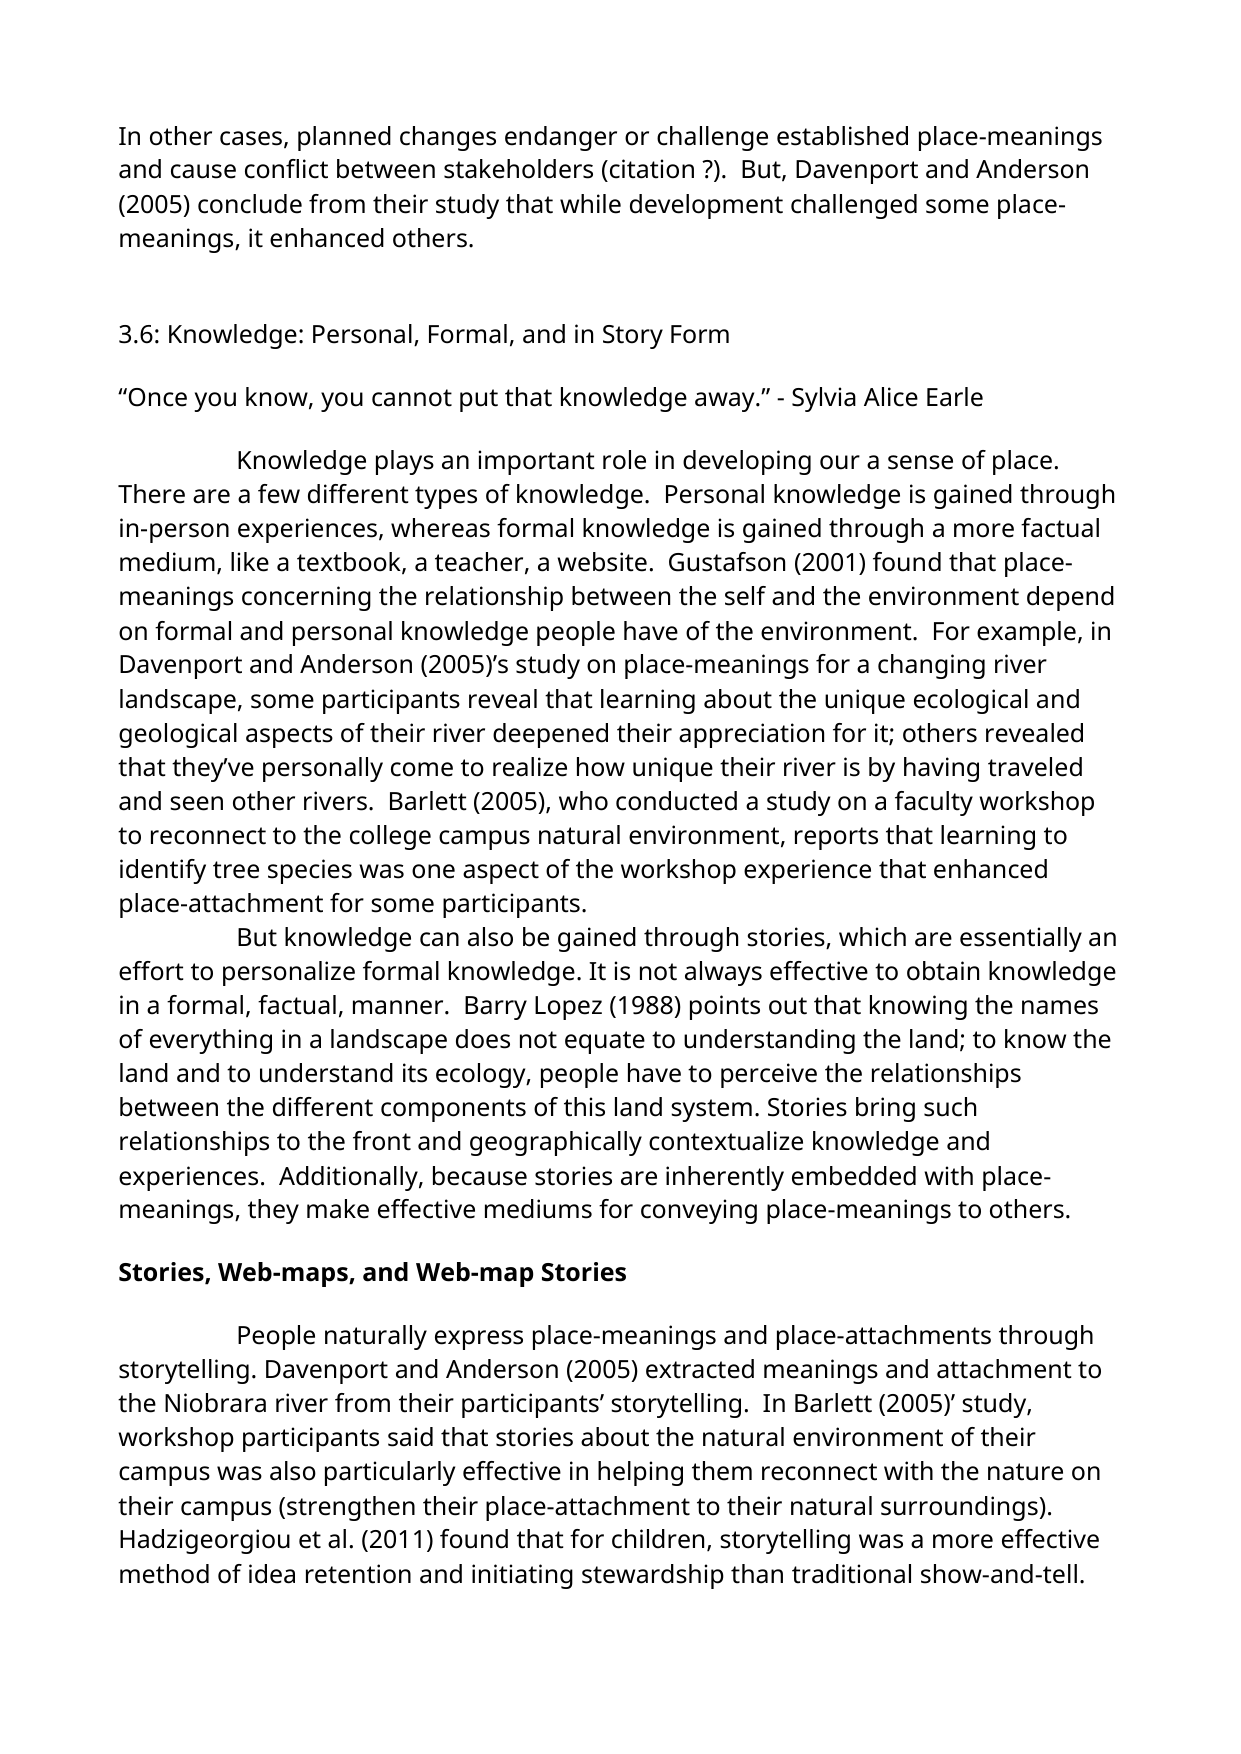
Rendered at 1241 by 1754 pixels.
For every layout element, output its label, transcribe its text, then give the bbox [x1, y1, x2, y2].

text People naturally express place-meanings and place-attachments through storytelling. Davenport and Anderson (2005) extracted meanings and attachment to the Niobrara river from their participants’ storytelling. In Barlett (2005)’ study, workshop participants said that stories about the natural environment of their campus was also particularly effective in helping them reconnect with the nature on their campus (strengthen their place-attachment to their natural surroundings). Hadzigeorgiou et al. (2011) found that for children, storytelling was a more effective method of idea retention and initiating stewardship than traditional show-and-tell. [118, 1318, 1122, 1590]
text In other cases, planned changes endanger or challenge established place-meanings and cause conflict between stakeholders (citation ?). But, Davenport and Anderson (2005) conclude from their study that while development challenged some place-meanings, it enhanced others. [118, 118, 1122, 254]
text “Once you know, you cannot put that knowledge away.” - Sylvia Alice Earle [118, 380, 1122, 414]
text 3.6: Knowledge: Personal, Formal, and in Story Form [118, 317, 1122, 351]
text Knowledge plays an important role in developing our a sense of place. There are a few different types of knowledge. Personal knowledge is gained through in-person experiences, whereas formal knowledge is gained through a more factual medium, like a textbook, a teacher, a website. Gustafson (2001) found that place-meanings concerning the relationship between the self and the environment depend on formal and personal knowledge people have of the environment. For example, in Davenport and Anderson (2005)’s study on place-meanings for a changing river landscape, some participants reveal that learning about the unique ecological and geological aspects of their river deepened their appreciation for it; others revealed that they’ve personally come to realize how unique their river is by having traveled and seen other rivers. Barlett (2005), who conducted a study on a faculty workshop to reconnect to the college campus natural environment, reports that learning to identify tree species was one aspect of the workshop experience that enhanced place-attachment for some participants. [118, 443, 1122, 920]
text Stories, Web-maps, and Web-map Stories [118, 1255, 1122, 1289]
text But knowledge can also be gained through stories, which are essentially an effort to personalize formal knowledge. It is not always effective to obtain knowledge in a formal, factual, manner. Barry Lopez (1988) points out that knowing the names of everything in a landscape does not equate to understanding the land; to know the land and to understand its ecology, people have to perceive the relationships between the different components of this land system. Stories bring such relationships to the front and geographically contextualize knowledge and experiences. Additionally, because stories are inherently embedded with place-meanings, they make effective mediums for conveying place-meanings to others. [118, 920, 1122, 1226]
